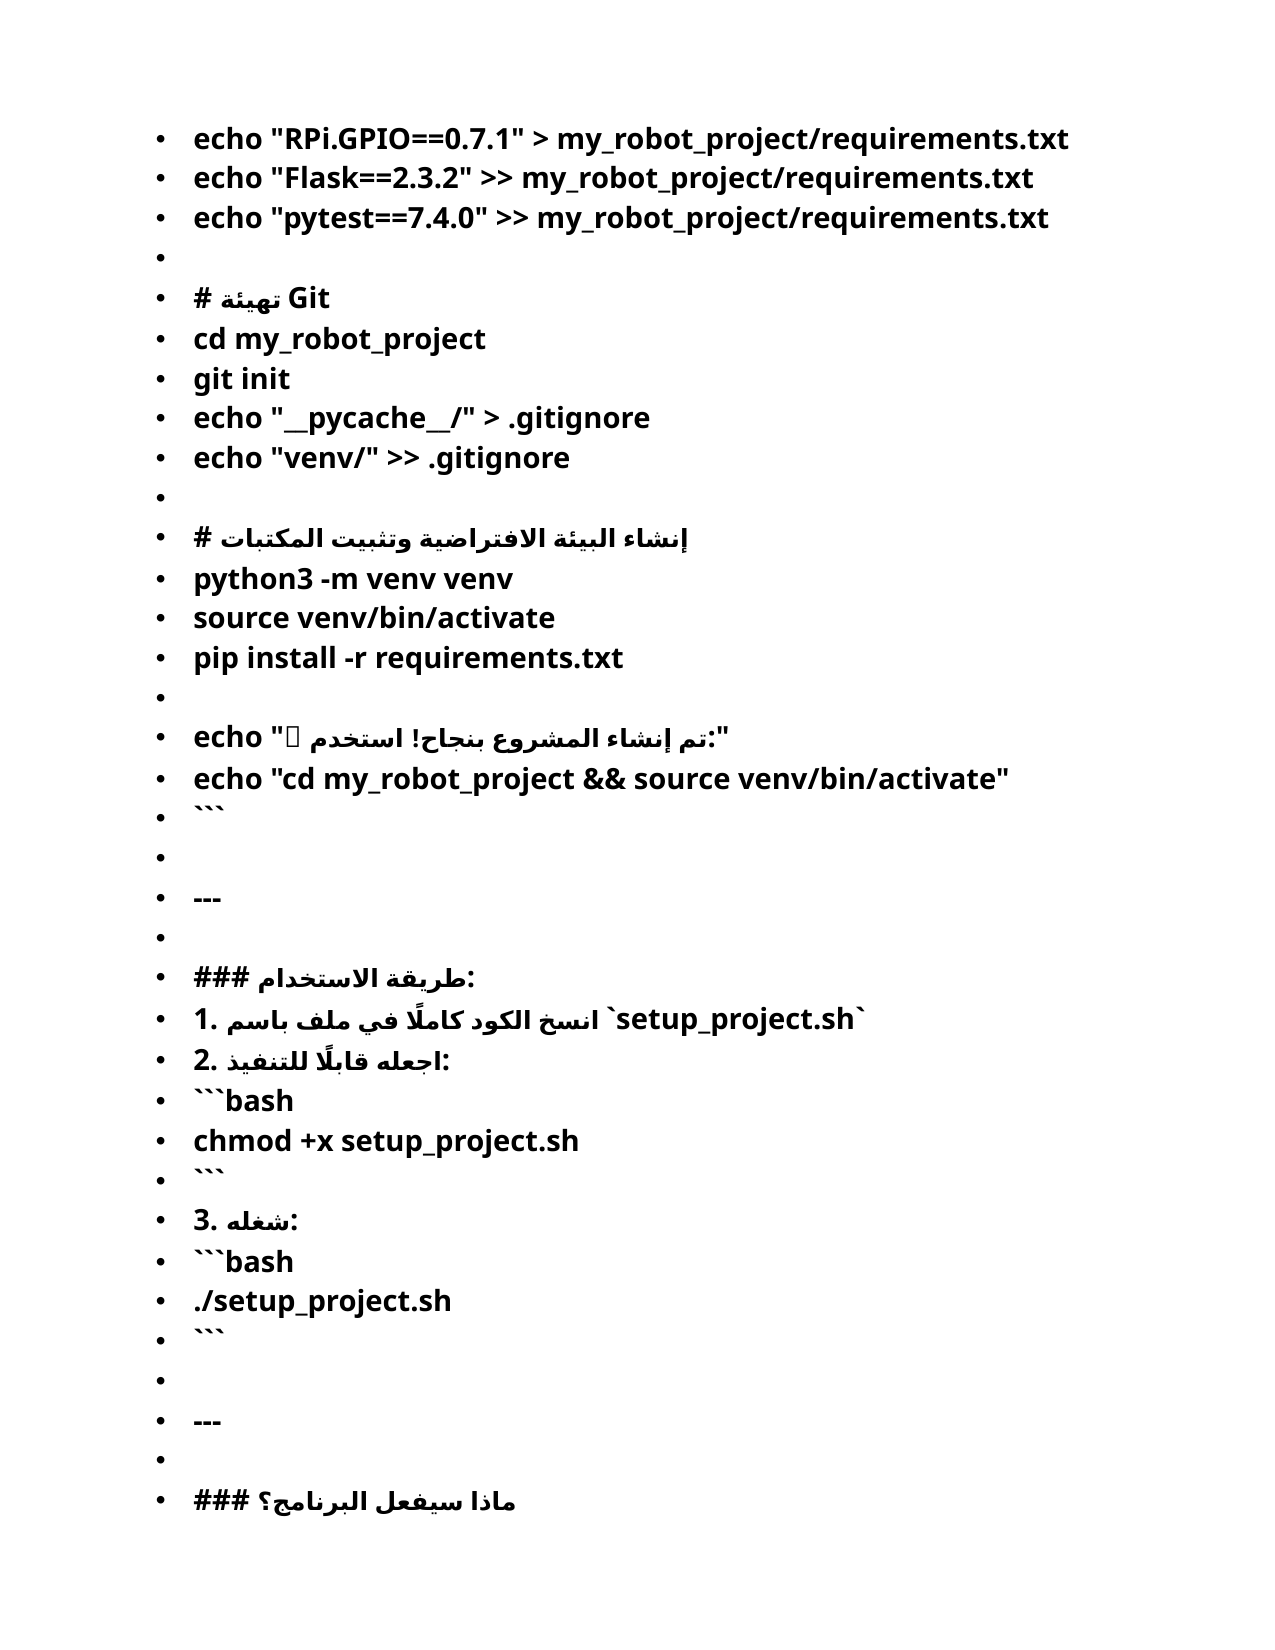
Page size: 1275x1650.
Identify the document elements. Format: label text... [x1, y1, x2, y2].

list ### طريقة الاستخدام: [156, 957, 1157, 998]
list source venv/bin/activate [156, 598, 1157, 637]
list echo "Flask==2.3.2" >> my_robot_project/requirements.txt [156, 158, 1157, 197]
list ``` [156, 1320, 1157, 1360]
list # إنشاء البيئة الافتراضية وتثبيت المكتبات [156, 517, 1157, 558]
list echo "cd my_robot_project && source venv/bin/activate" [156, 758, 1157, 798]
list echo "RPi.GPIO==0.7.1" > my_robot_project/requirements.txt [156, 118, 1157, 158]
list ``` [156, 1160, 1157, 1200]
list ```bash [156, 1241, 1157, 1281]
list chmod +x setup_project.sh [156, 1120, 1157, 1160]
list git init [156, 358, 1157, 398]
list ./setup_project.sh [156, 1281, 1157, 1320]
list --- [156, 877, 1157, 917]
list ```bash [156, 1081, 1157, 1120]
list 1. انسخ الكود كاملًا في ملف باسم `setup_project.sh` [156, 998, 1157, 1039]
list # تهيئة Git [156, 277, 1157, 318]
list echo "pytest==7.4.0" >> my_robot_project/requirements.txt [156, 197, 1157, 237]
list ### ماذا سيفعل البرنامج؟ [156, 1479, 1157, 1521]
list 2. اجعله قابلًا للتنفيذ: [156, 1039, 1157, 1081]
list echo "✅ تم إنشاء المشروع بنجاح! استخدم:" [156, 717, 1157, 758]
list pip install -r requirements.txt [156, 637, 1157, 677]
list python3 -m venv venv [156, 558, 1157, 598]
list echo "__pycache__/" > .gitignore [156, 398, 1157, 437]
list --- [156, 1400, 1157, 1439]
list cd my_robot_project [156, 318, 1157, 358]
list 3. شغله: [156, 1200, 1157, 1241]
list echo "venv/" >> .gitignore [156, 437, 1157, 477]
list ``` [156, 798, 1157, 837]
